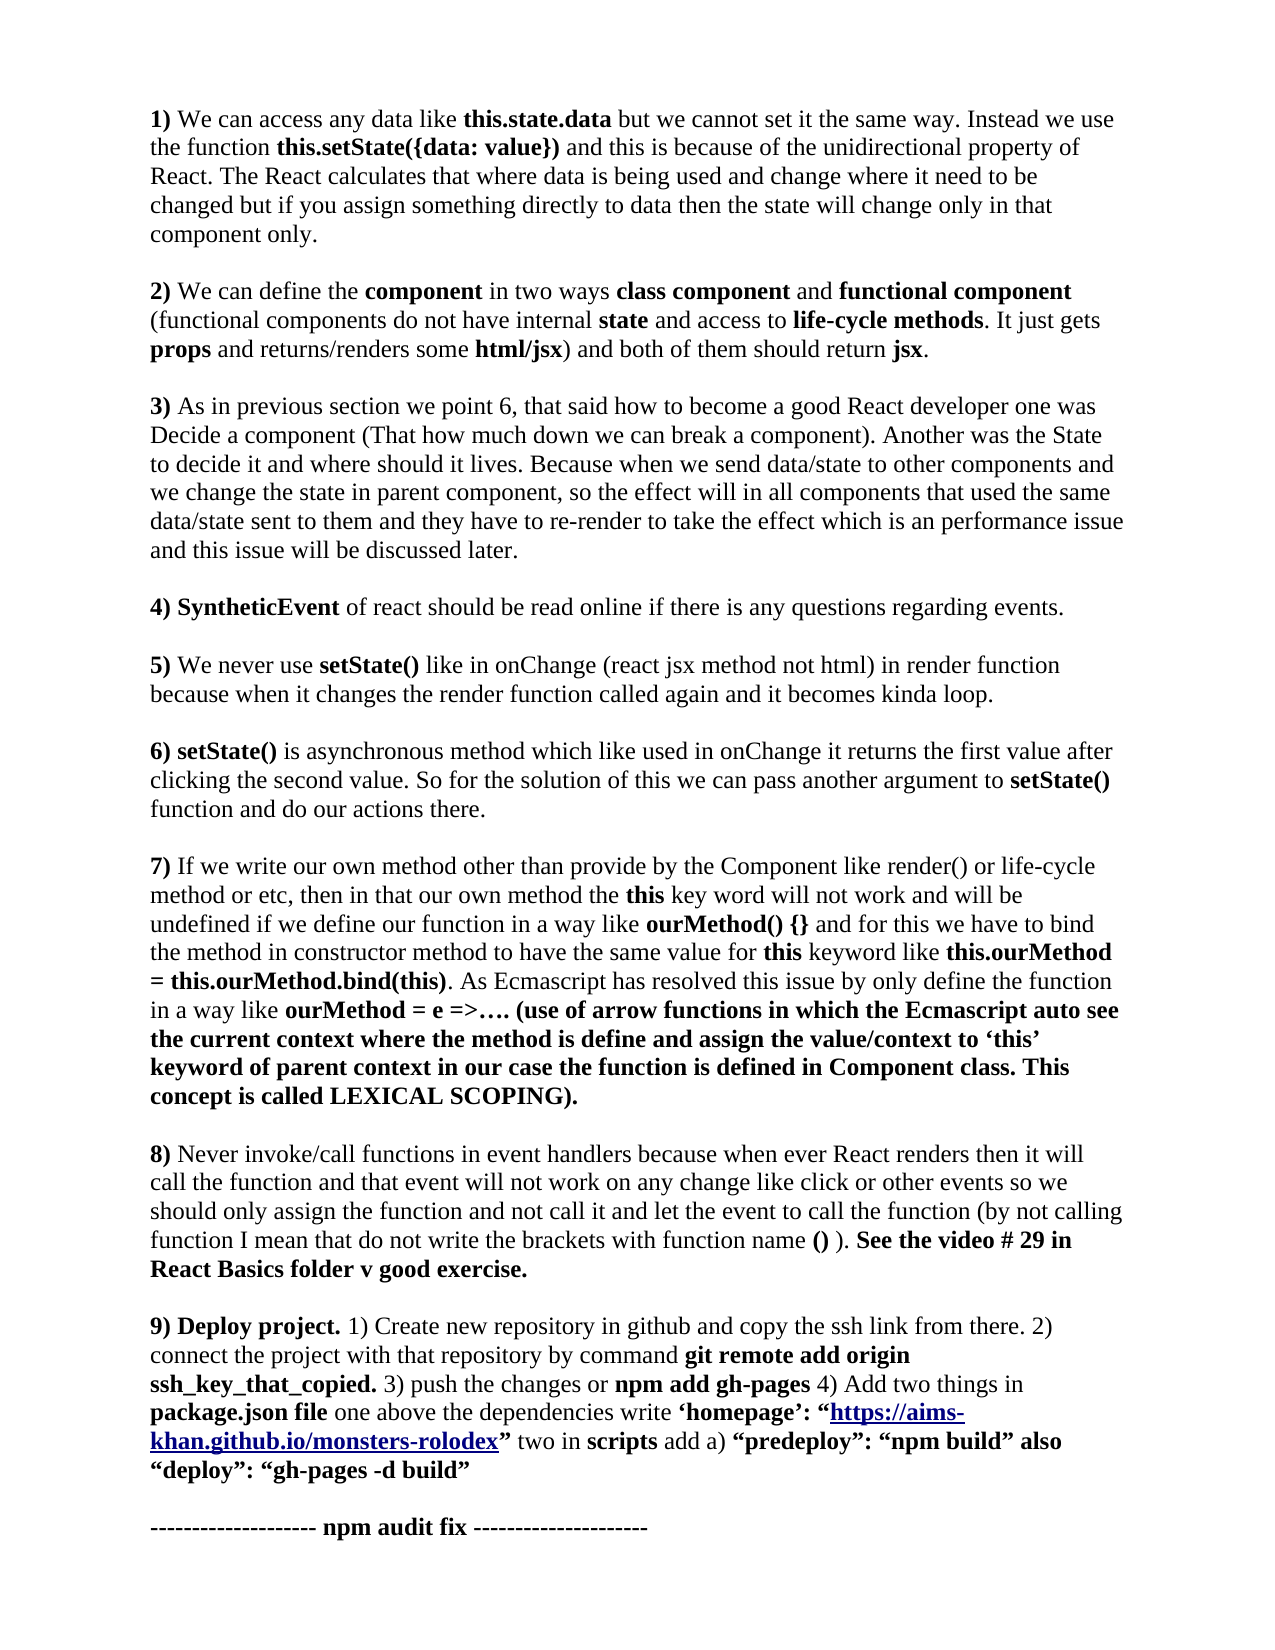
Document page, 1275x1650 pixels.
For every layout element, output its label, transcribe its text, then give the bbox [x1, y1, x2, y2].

text 7) If we write our own method other than provide by the Component like render() or life-cycle method or etc, then in that our own method the this key word will not work and will be undefined if we define our function in a way like ourMethod() {} and for this we have to bind the method in constructor method to have the same value for this keyword like this.ourMethod = this.ourMethod.bind(this). As Ecmascript has resolved this issue by only define the function in a way like ourMethod = e =>…. (use of arrow functions in which the Ecmascript auto see the current context where the method is define and assign the value/context to ‘this’ keyword of parent context in our case the function is defined in Component class. This concept is called LEXICAL SCOPING). [150, 851, 1125, 1110]
text 1) We can access any data like this.state.data but we cannot set it the same way. Instead we use the function this.setState({data: value}) and this is because of the unidirectional property of React. The React calculates that where data is being used and change where it need to be changed but if you assign something directly to data then the state will change only in that component only. [150, 104, 1125, 247]
text -------------------- npm audit fix --------------------- [150, 1512, 1125, 1541]
text 8) Never invoke/call functions in event handlers because when ever React renders then it will call the function and that event will not work on any change like click or other events so we should only assign the function and not call it and let the event to call the function (by not calling function I mean that do not write the brackets with function name () ). See the video # 29 in React Basics folder v good exercise. [150, 1139, 1125, 1282]
text 2) We can define the component in two ways class component and functional component (functional components do not have internal state and access to life-cycle methods. It just gets props and returns/renders some html/jsx) and both of them should return jsx. [150, 276, 1125, 362]
text 9) Deploy project. 1) Create new repository in github and copy the ssh link from there. 2) connect the project with that repository by command git remote add origin ssh_key_that_copied. 3) push the changes or npm add gh-pages 4) Add two things in package.json file one above the dependencies write ‘homepage’: “https://aims-khan.github.io/monsters-rolodex” two in scripts add a) “predeploy”: “npm build” also “deploy”: “gh-pages -d build” [150, 1311, 1125, 1484]
text 4) SyntheticEvent of react should be read online if there is any questions regarding events. [150, 592, 1125, 621]
text 5) We never use setState() like in onChange (react jsx method not html) in render function because when it changes the render function called again and it becomes kinda loop. [150, 650, 1125, 707]
text 3) As in previous section we point 6, that said how to become a good React developer one was Decide a component (That how much down we can break a component). Another was the State to decide it and where should it lives. Because when we send data/state to other components and we change the state in parent component, so the effect will in all components that used the same data/state sent to them and they have to re-render to take the effect which is an performance issue and this issue will be discussed later. [150, 391, 1125, 564]
text 6) setState() is asynchronous method which like used in onChange it returns the first value after clicking the second value. So for the solution of this we can pass another argument to setState() function and do our actions there. [150, 736, 1125, 822]
